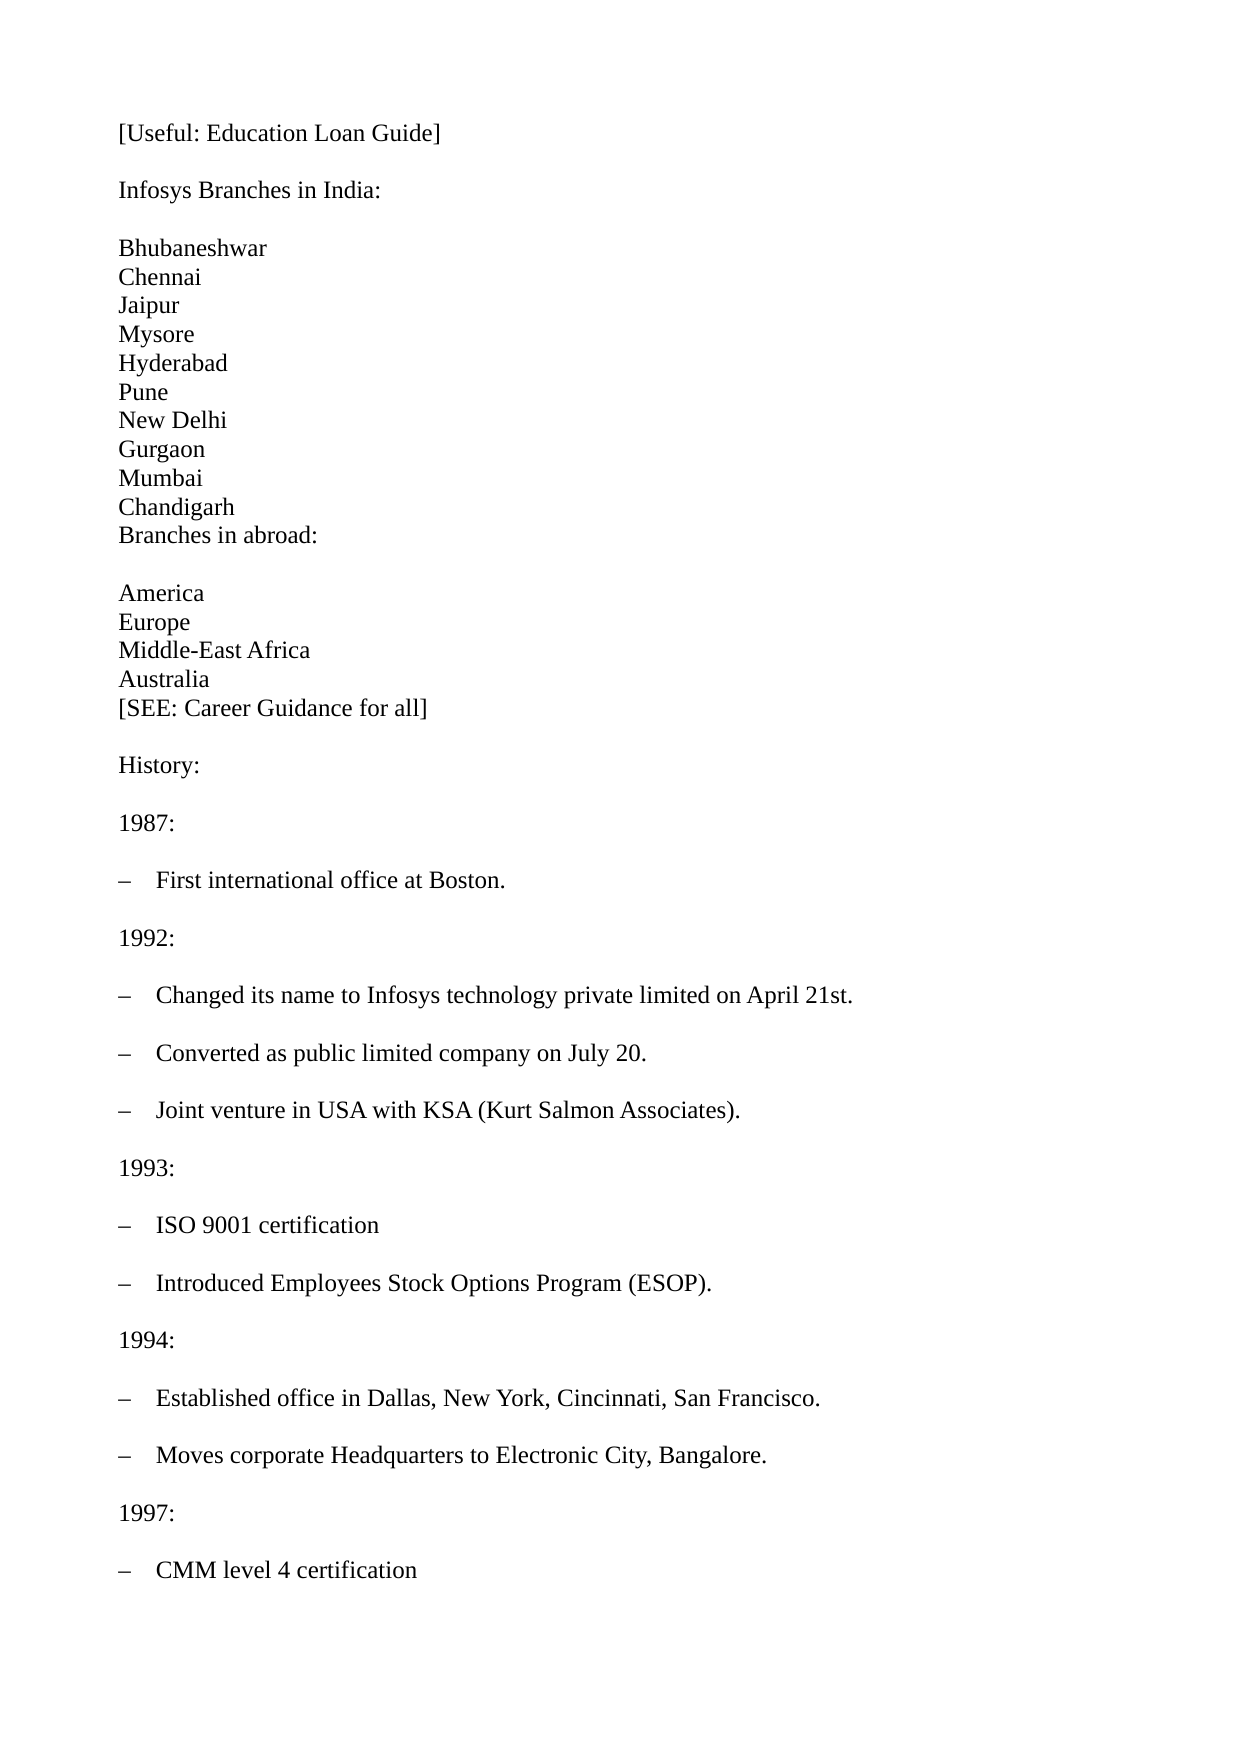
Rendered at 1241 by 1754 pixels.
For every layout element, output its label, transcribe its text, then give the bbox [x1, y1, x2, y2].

text – Introduced Employees Stock Options Program (ESOP). [118, 1268, 1122, 1297]
text Chennai [118, 262, 1122, 291]
text – CMM level 4 certification [118, 1556, 1122, 1584]
text America [118, 578, 1122, 607]
text – Moves corporate Headquarters to Electronic City, Bangalore. [118, 1441, 1122, 1469]
text Mysore [118, 319, 1122, 348]
text 1992: [118, 923, 1122, 952]
text – Changed its name to Infosys technology private limited on April 21st. [118, 981, 1122, 1009]
text Europe [118, 607, 1122, 636]
text Branches in abroad: [118, 521, 1122, 549]
text 1994: [118, 1326, 1122, 1354]
text Chandigarh [118, 492, 1122, 521]
text History: [118, 751, 1122, 779]
text Bhubaneshwar [118, 233, 1122, 262]
text [Useful: Education Loan Guide] [118, 118, 1122, 147]
text New Delhi [118, 406, 1122, 434]
text Pune [118, 377, 1122, 406]
text Hyderabad [118, 348, 1122, 377]
text Mumbai [118, 463, 1122, 492]
text 1993: [118, 1153, 1122, 1182]
text Middle-East Africa [118, 636, 1122, 664]
text [SEE: Career Guidance for all] [118, 693, 1122, 722]
text – Established office in Dallas, New York, Cincinnati, San Francisco. [118, 1383, 1122, 1412]
text – Converted as public limited company on July 20. [118, 1038, 1122, 1067]
text – Joint venture in USA with KSA (Kurt Salmon Associates). [118, 1096, 1122, 1124]
text – ISO 9001 certification [118, 1211, 1122, 1239]
text Australia [118, 664, 1122, 693]
text Infosys Branches in India: [118, 176, 1122, 204]
text Jaipur [118, 291, 1122, 319]
text 1987: [118, 808, 1122, 837]
text Gurgaon [118, 434, 1122, 463]
text – First international office at Boston. [118, 866, 1122, 894]
text 1997: [118, 1498, 1122, 1527]
